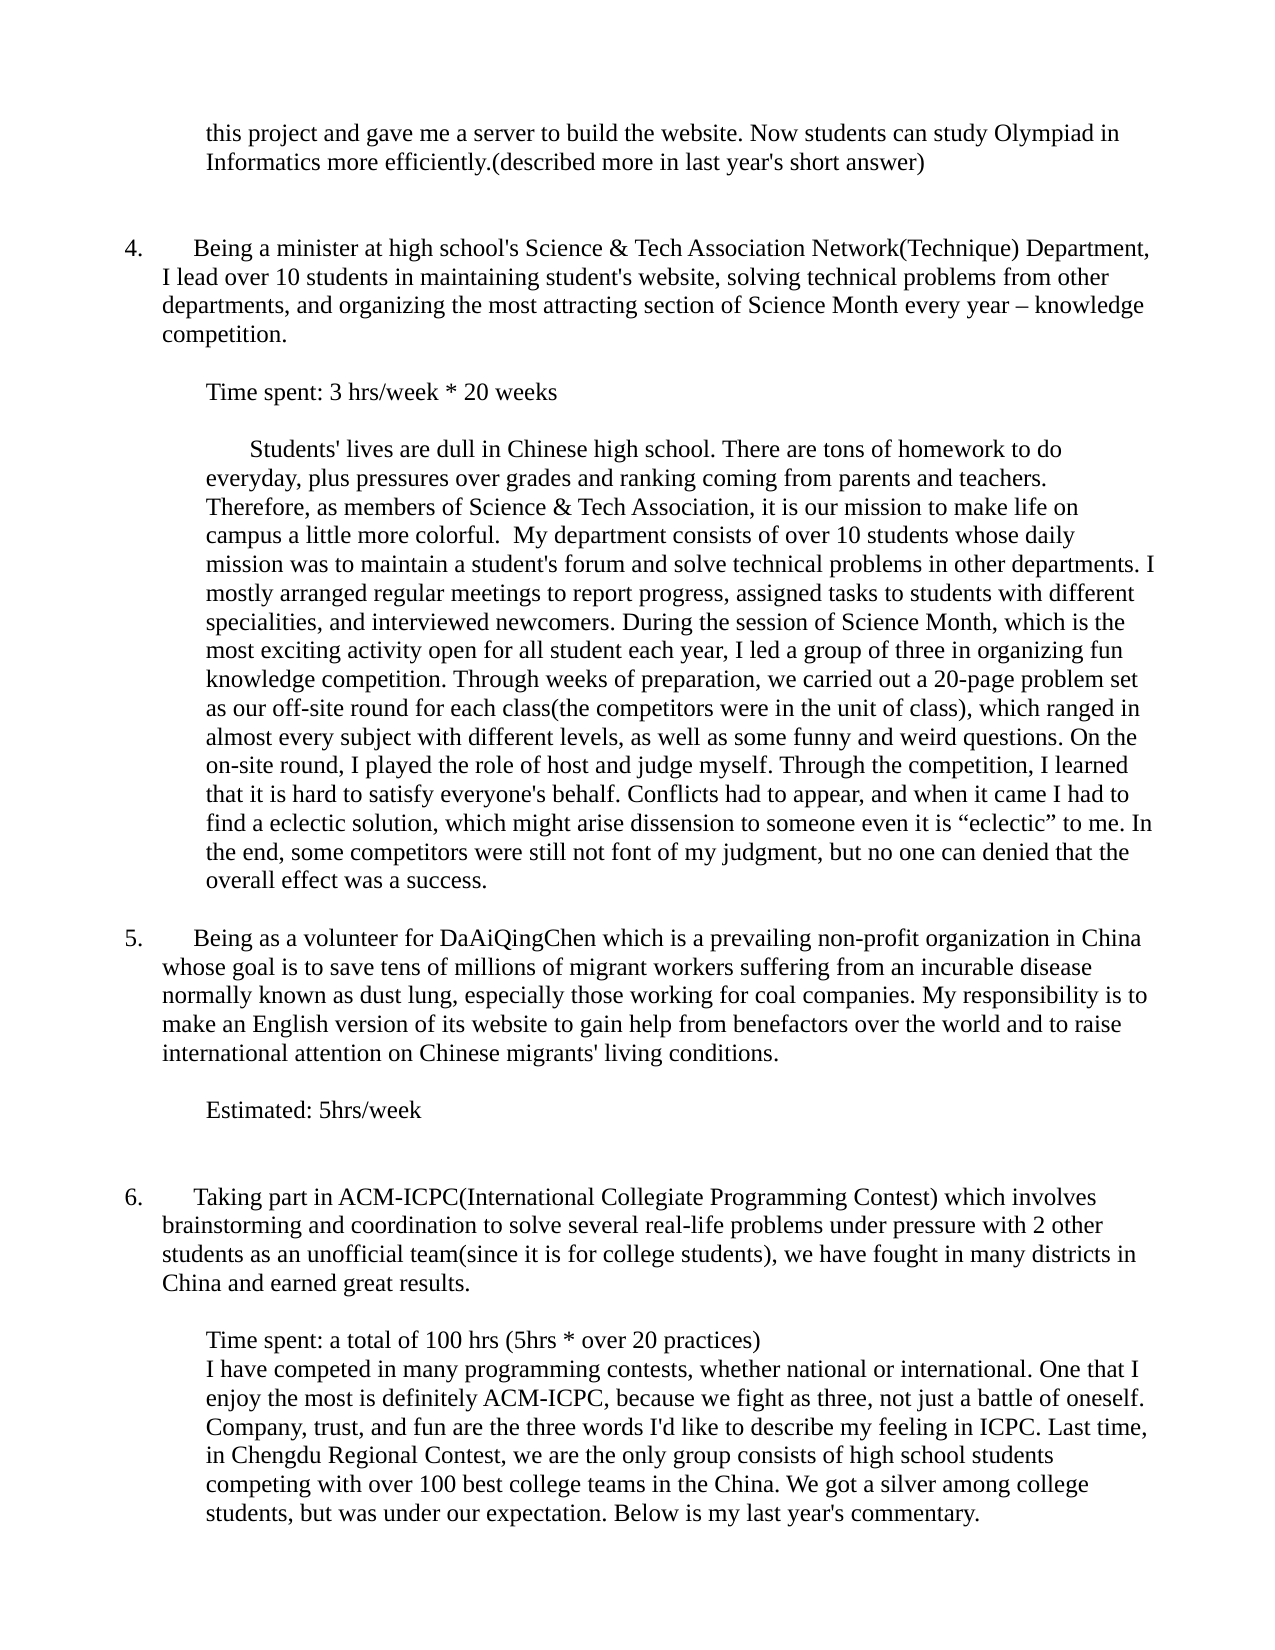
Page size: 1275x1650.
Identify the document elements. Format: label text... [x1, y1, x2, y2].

list Being as a volunteer for DaAiQingChen which is a prevailing non-profit organization in China whose goal is to save tens of millions of migrant workers suffering from an incurable disease normally known as dust lung, especially those working for coal companies. My responsibility is to make an English version of its website to gain help from benefactors over the world and to raise international attention on Chinese migrants' living conditions. [124, 923, 1157, 1067]
list I have competed in many programming contests, whether national or international. One that I enjoy the most is definitely ACM-ICPC, because we fight as three, not just a battle of oneself. Company, trust, and fun are the three words I'd like to describe my feeling in ICPC. Last time, in Chengdu Regional Contest, we are the only group consists of high school students competing with over 100 best college teams in the China. We got a silver among college students, but was under our expectation. Below is my last year's commentary. [168, 1354, 1157, 1527]
list Taking part in ACM-ICPC(International Collegiate Programming Contest) which involves brainstorming and coordination to solve several real-life problems under pressure with 2 other students as an unofficial team(since it is for college students), we have fought in many districts in China and earned great results. [124, 1182, 1157, 1297]
text Students' lives are dull in Chinese high school. There are tons of homework to do everyday, plus pressures over grades and ranking coming from parents and teachers. Therefore, as members of Science & Tech Association, it is our mission to make life on campus a little more colorful. My department consists of over 10 students whose daily mission was to maintain a student's forum and solve technical problems in other departments. I mostly arranged regular meetings to report progress, assigned tasks to students with different specialities, and interviewed newcomers. During the session of Science Month, which is the most exciting activity open for all student each year, I led a group of three in organizing fun knowledge competition. Through weeks of preparation, we carried out a 20-page problem set as our off-site round for each class(the competitors were in the unit of class), which ranged in almost every subject with different levels, as well as some funny and weird questions. On the on-site round, I played the role of host and judge myself. Through the competition, I learned that it is hard to satisfy everyone's behalf. Conflicts had to appear, and when it came I had to find a eclectic solution, which might arise dissension to someone even it is “eclectic” to me. In the end, some competitors were still not font of my judgment, but no one can denied that the overall effect was a success. [168, 434, 1157, 894]
text Estimated: 5hrs/week [168, 1096, 1157, 1124]
text this project and gave me a server to build the website. Now students can study Olympiad in Informatics more efficiently.(described more in last year's short answer) [168, 118, 1157, 176]
text Time spent: 3 hrs/week * 20 weeks [168, 377, 1157, 406]
list Time spent: a total of 100 hrs (5hrs * over 20 practices) [168, 1326, 1157, 1354]
list Being a minister at high school's Science & Tech Association Network(Technique) Department, I lead over 10 students in maintaining student's website, solving technical problems from other departments, and organizing the most attracting section of Science Month every year – knowledge competition. [124, 233, 1157, 348]
